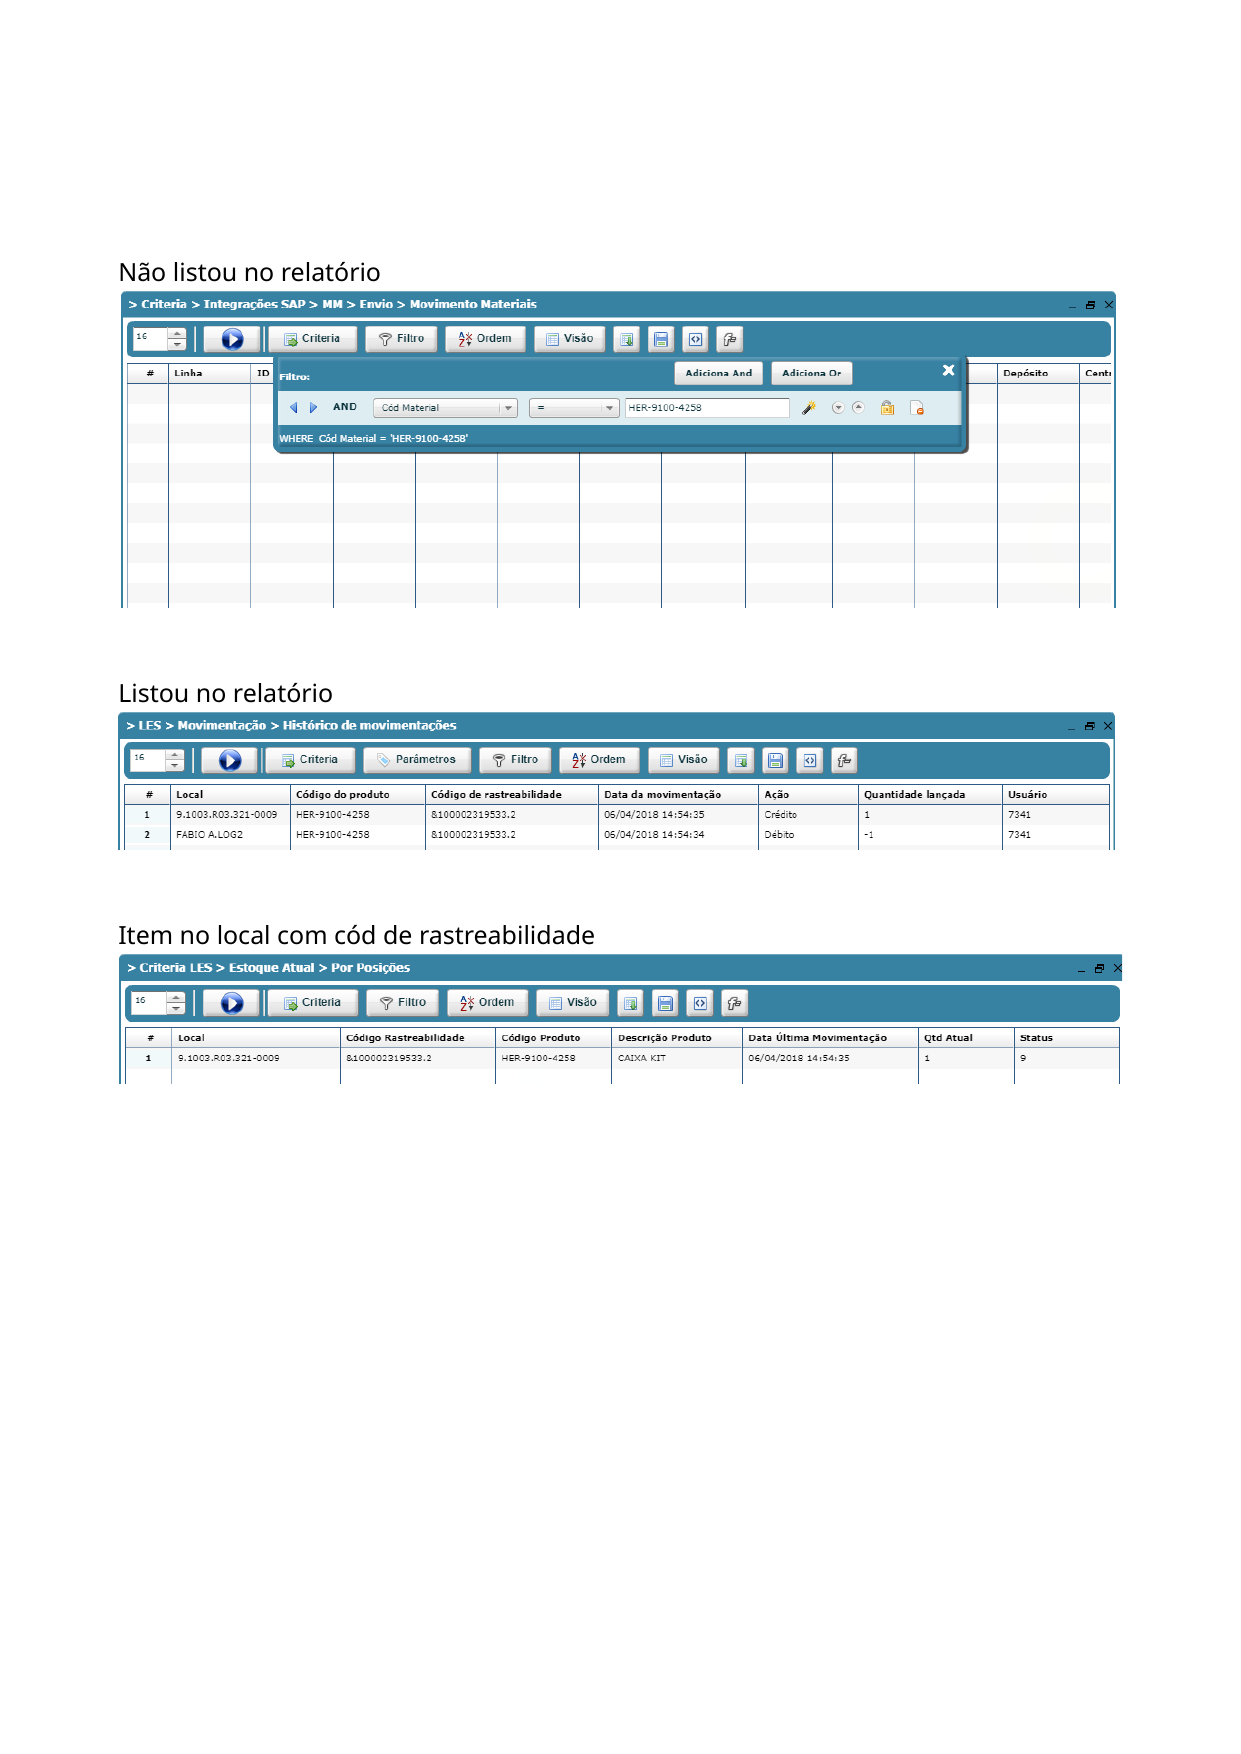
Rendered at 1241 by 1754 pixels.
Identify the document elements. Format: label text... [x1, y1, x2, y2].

picture [118, 709, 1123, 850]
picture [118, 288, 1123, 608]
text Item no local com cód de rastreabilidade [118, 918, 1122, 952]
text Listou no relatório [118, 676, 1122, 709]
text Não listou no relatório [118, 254, 1122, 288]
picture [118, 952, 1123, 1084]
